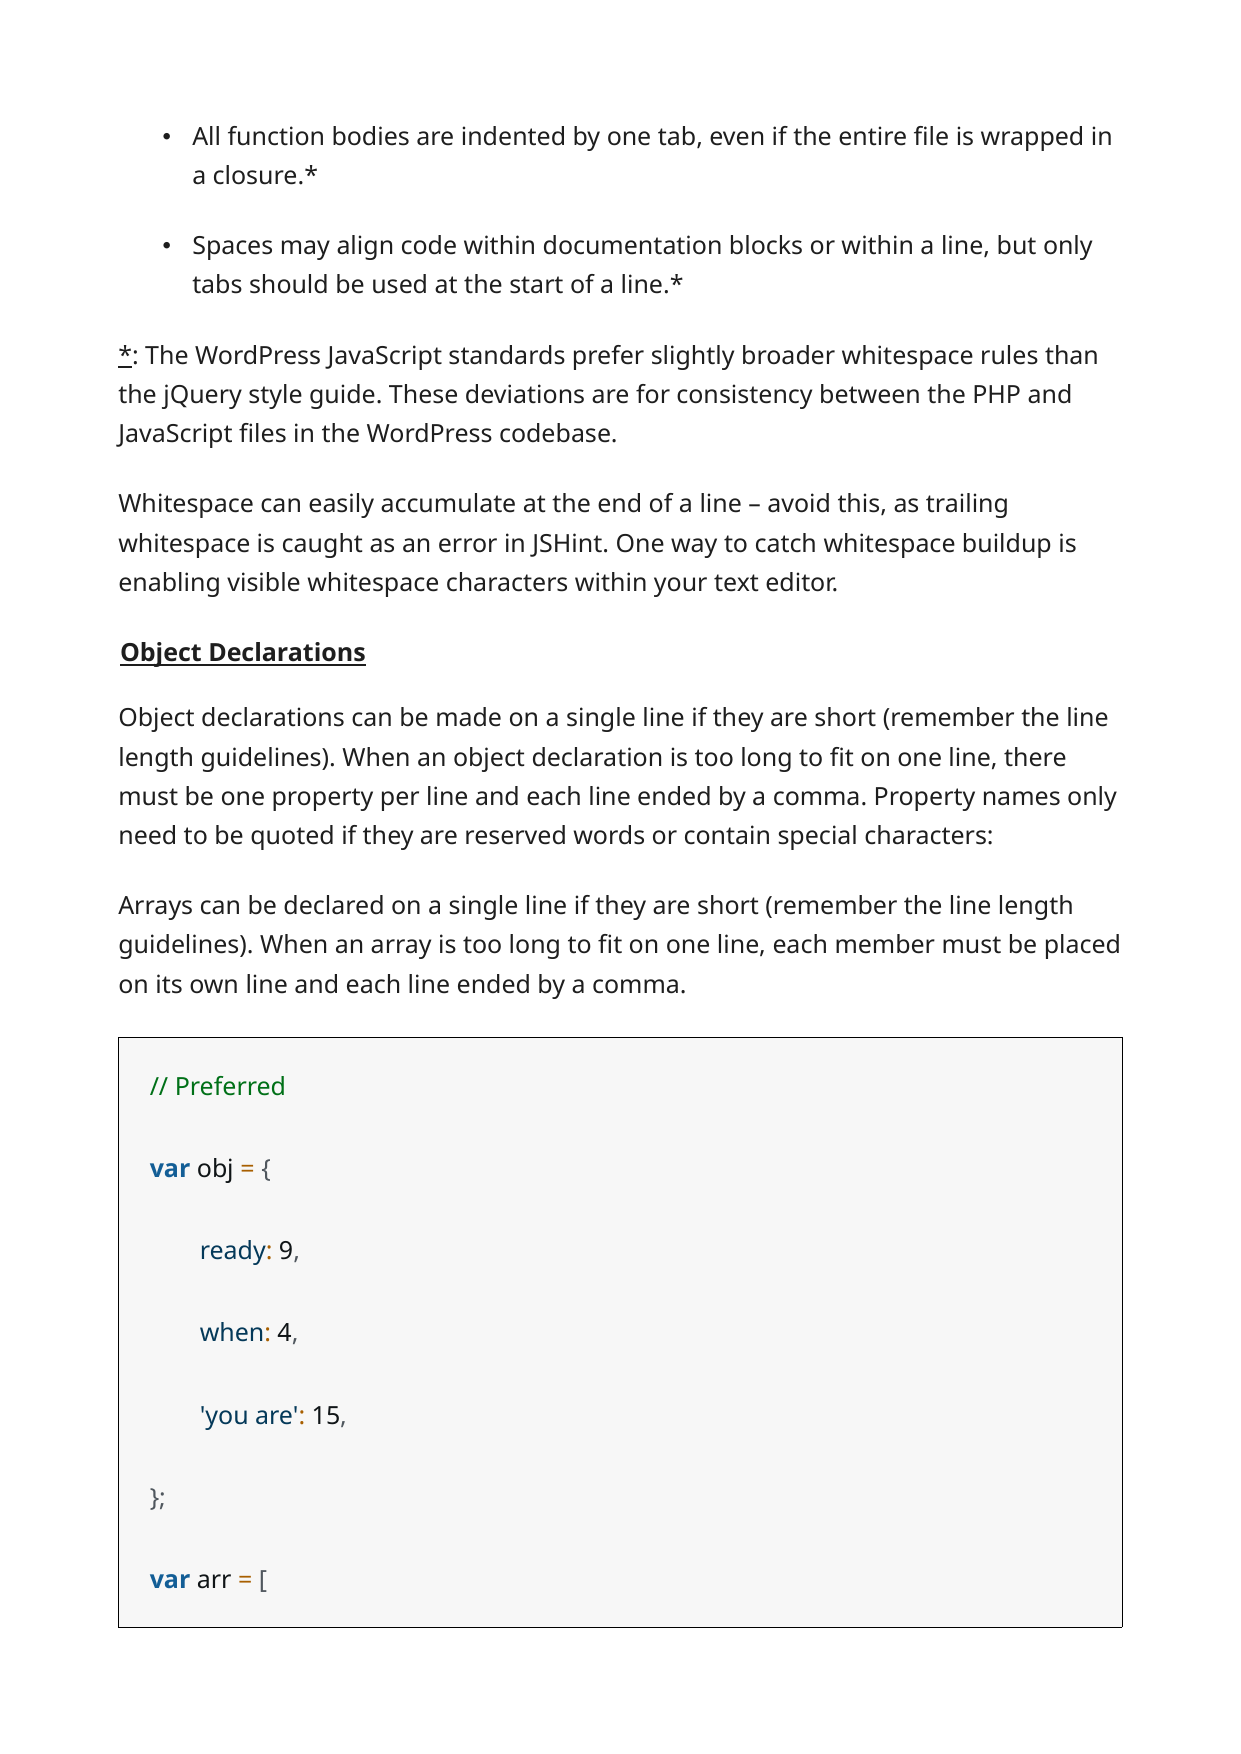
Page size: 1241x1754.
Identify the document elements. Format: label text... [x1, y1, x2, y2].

text ready: 9, [119, 1201, 1122, 1267]
text // Preferred [119, 1038, 1122, 1102]
text var obj = { [119, 1119, 1122, 1184]
text Arrays can be declared on a single line if they are short (remember the line length guidelines). When an array is too long to fit on one line, each member must be placed on its own line and each line ended by a comma. [118, 888, 1122, 1000]
text when: 4, [119, 1284, 1122, 1349]
text }; [119, 1448, 1122, 1514]
list All function bodies are indented by one tab, even if the entire file is wrapped in a closure.* [162, 118, 1122, 191]
list Spaces may align code within documentation blocks or within a line, but only tabs should be used at the start of a line.* [162, 228, 1122, 301]
text Object declarations can be made on a single line if they are short (remember the line length guidelines). When an object declaration is too long to fit on one line, there must be one property per line and each line ended by a comma. Property names only need to be quoted if they are reserved words or contain special characters: [118, 700, 1122, 852]
text *: The WordPress JavaScript standards prefer slightly broader whitespace rules than the jQuery style guide. These deviations are for consistency between the PHP and JavaScript files in the WordPress codebase. [118, 337, 1122, 450]
subtitle Object Declarations [118, 635, 1122, 669]
text 'you are': 15, [119, 1366, 1122, 1431]
text Whitespace can easily accumulate at the end of a line – avoid this, as trailing whitespace is caught as an error in JSHint. One way to catch whitespace buildup is enabling visible whitespace characters within your text editor. [118, 486, 1122, 598]
text var arr = [ [119, 1531, 1122, 1627]
